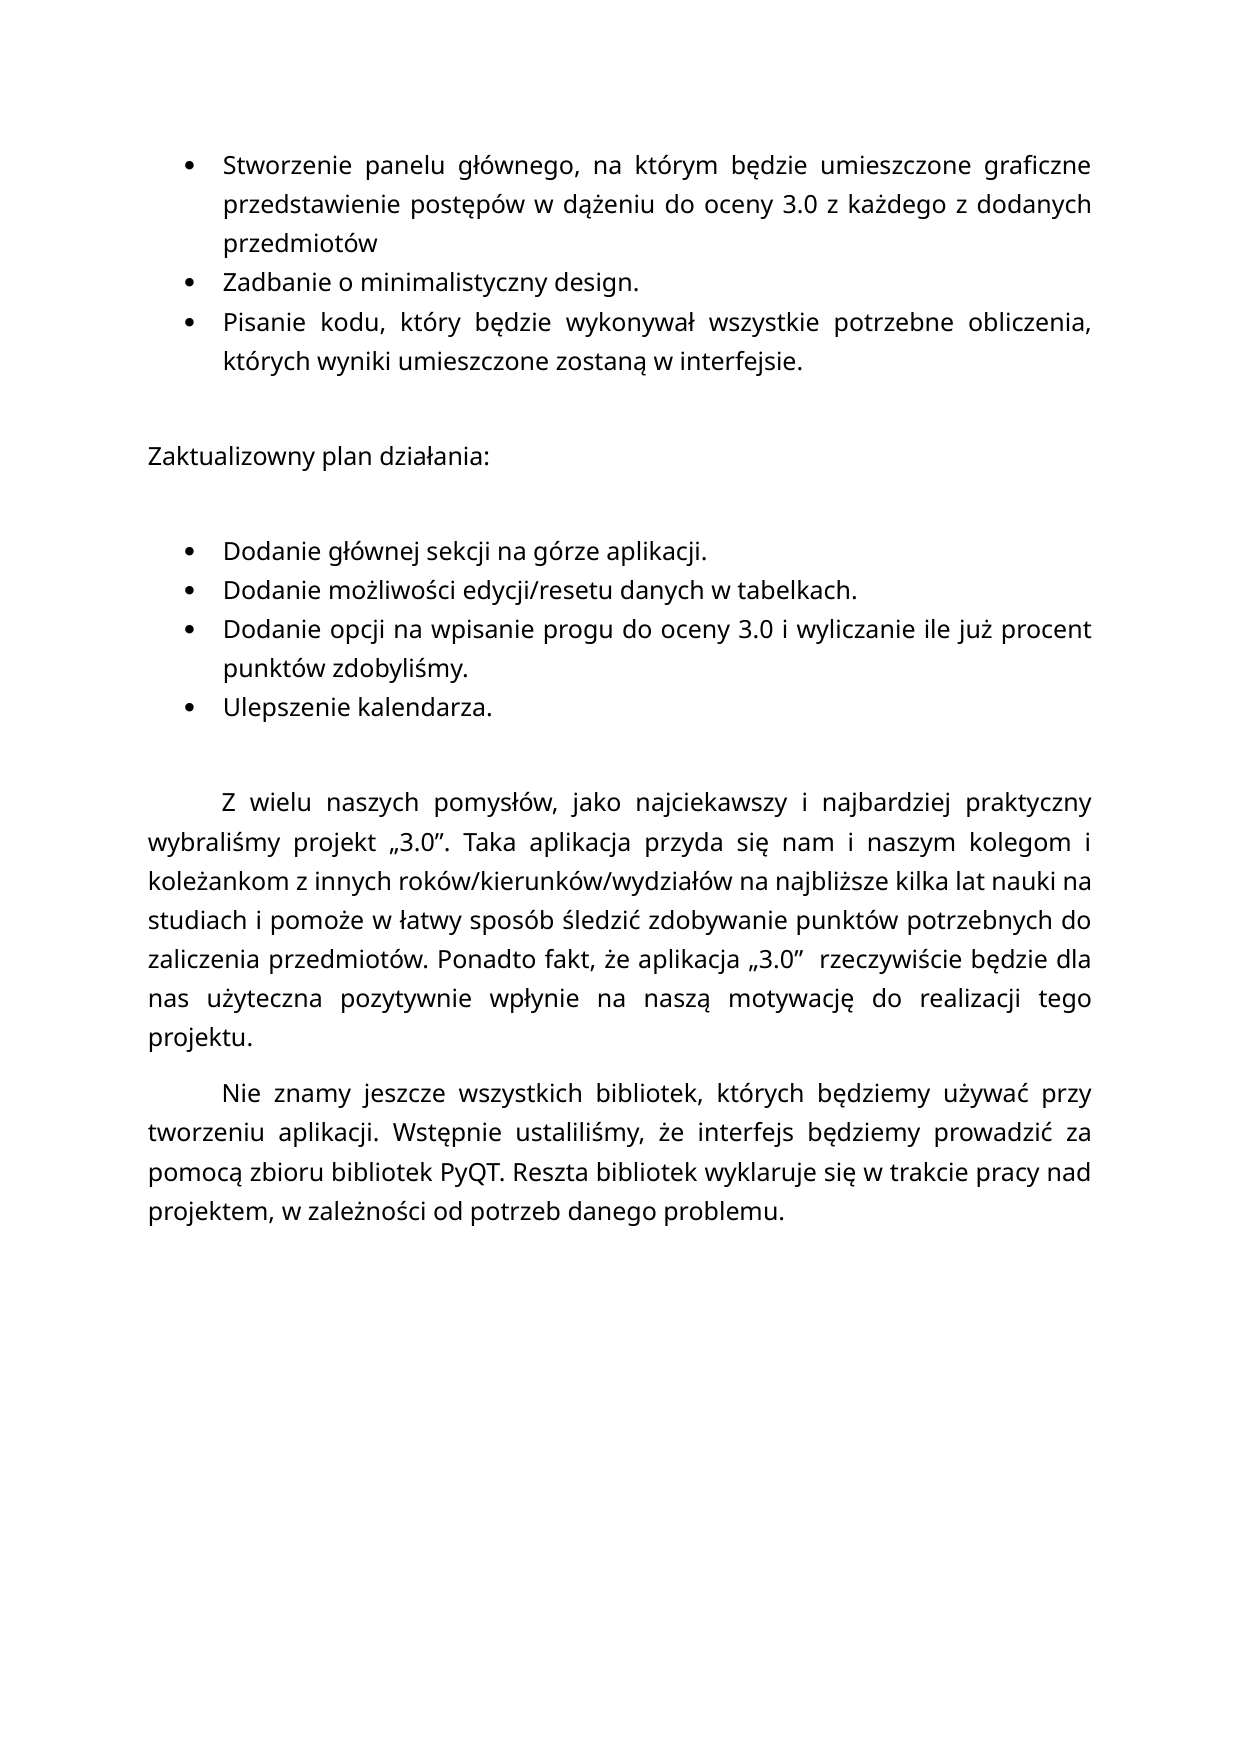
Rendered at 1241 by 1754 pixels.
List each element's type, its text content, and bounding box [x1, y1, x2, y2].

text Zaktualizowny plan działania: [148, 438, 1093, 472]
list Dodanie opcji na wpisanie progu do oceny 3.0 i wyliczanie ile już procent punktów zdobyliśmy. [185, 612, 1093, 685]
list Dodanie możliwości edycji/resetu danych w tabelkach. [185, 573, 1093, 607]
list Zadbanie o minimalistyczny design. [185, 265, 1093, 299]
list Stworzenie panelu głównego, na którym będzie umieszczone graficzne przedstawienie postępów w dążeniu do oceny 3.0 z każdego z dodanych przedmiotów [185, 148, 1093, 260]
list Pisanie kodu, który będzie wykonywał wszystkie potrzebne obliczenia, których wyniki umieszczone zostaną w interfejsie. [185, 304, 1093, 377]
list Ulepszenie kalendarza. [185, 690, 1093, 724]
text Nie znamy jeszcze wszystkich bibliotek, których będziemy używać przy tworzeniu aplikacji. Wstępnie ustaliliśmy, że interfejs będziemy prowadzić za pomocą zbioru bibliotek PyQT. Reszta bibliotek wyklaruje się w trakcie pracy nad projektem, w zależności od potrzeb danego problemu. [148, 1076, 1093, 1227]
text Z wielu naszych pomysłów, jako najciekawszy i najbardziej praktyczny wybraliśmy projekt „3.0”. Taka aplikacja przyda się nam i naszym kolegom i koleżankom z innych roków/kierunków/wydziałów na najbliższe kilka lat nauki na studiach i pomoże w łatwy sposób śledzić zdobywanie punktów potrzebnych do zaliczenia przedmiotów. Ponadto fakt, że aplikacja „3.0” rzeczywiście będzie dla nas użyteczna pozytywnie wpłynie na naszą motywację do realizacji tego projektu. [148, 785, 1093, 1054]
list Dodanie głównej sekcji na górze aplikacji. [185, 533, 1093, 567]
